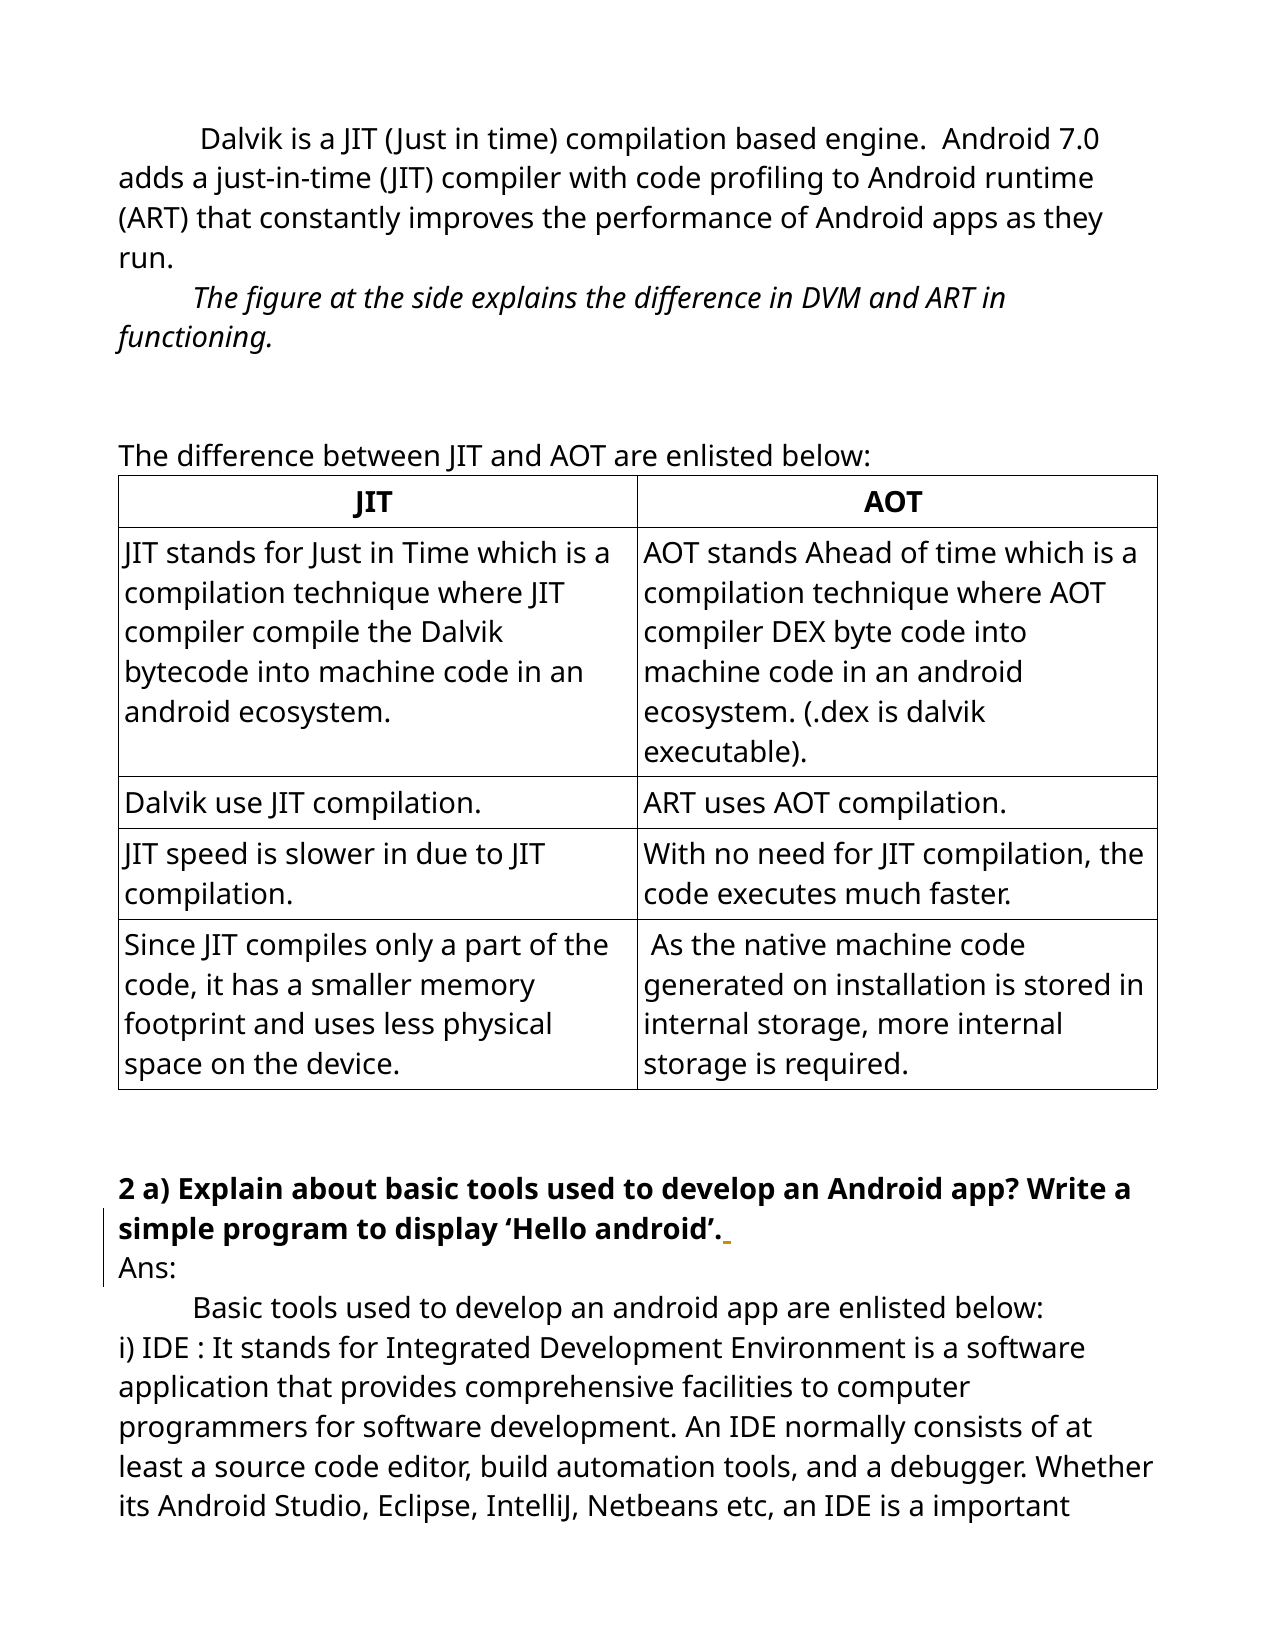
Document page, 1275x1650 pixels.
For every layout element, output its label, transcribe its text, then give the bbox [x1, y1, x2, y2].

text The difference between JIT and AOT are enlisted below: [118, 396, 1157, 475]
text Dalvik is a JIT (Just in time) compilation based engine. Android 7.0 adds a just-in-time (JIT) compiler with code profiling to Android runtime (ART) that constantly improves the performance of Android apps as they run. [118, 118, 1157, 277]
table_cell Since JIT compiles only a part of the code, it has a smaller memory footprint and uses less physical space on the device. [119, 920, 637, 1089]
table_cell With no need for JIT compilation, the code executes much faster. [638, 829, 1157, 918]
table_cell As the native machine code generated on installation is stored in internal storage, more internal storage is required. [638, 920, 1157, 1089]
table_cell ART uses AOT compilation. [638, 777, 1157, 827]
table_header AOT [638, 476, 1157, 527]
table_cell AOT stands Ahead of time which is a compilation technique where AOT compiler DEX byte code into machine code in an android ecosystem. (.dex is dalvik executable). [638, 528, 1157, 776]
table_header JIT [119, 476, 637, 527]
text Basic tools used to develop an android app are enlisted below: [118, 1287, 1157, 1327]
text Ans: [118, 1248, 1157, 1287]
table_cell JIT speed is slower in due to JIT compilation. [119, 829, 637, 918]
text The figure at the side explains the difference in DVM and ART in functioning. [118, 277, 1157, 356]
text i) IDE : It stands for Integrated Development Environment is a software application that provides comprehensive facilities to computer programmers for software development. An IDE normally consists of at least a source code editor, build automation tools, and a debugger. Whether its Android Studio, Eclipse, IntelliJ, Netbeans etc, an IDE is a important [118, 1327, 1157, 1525]
table_cell Dalvik use JIT compilation. [119, 777, 637, 827]
text 2 a) Explain about basic tools used to develop an Android app? Write a simple program to display ‘Hello android’. [118, 1168, 1157, 1248]
table_cell JIT stands for Just in Time which is a compilation technique where JIT compiler compile the Dalvik bytecode into machine code in an android ecosystem. [119, 528, 637, 776]
